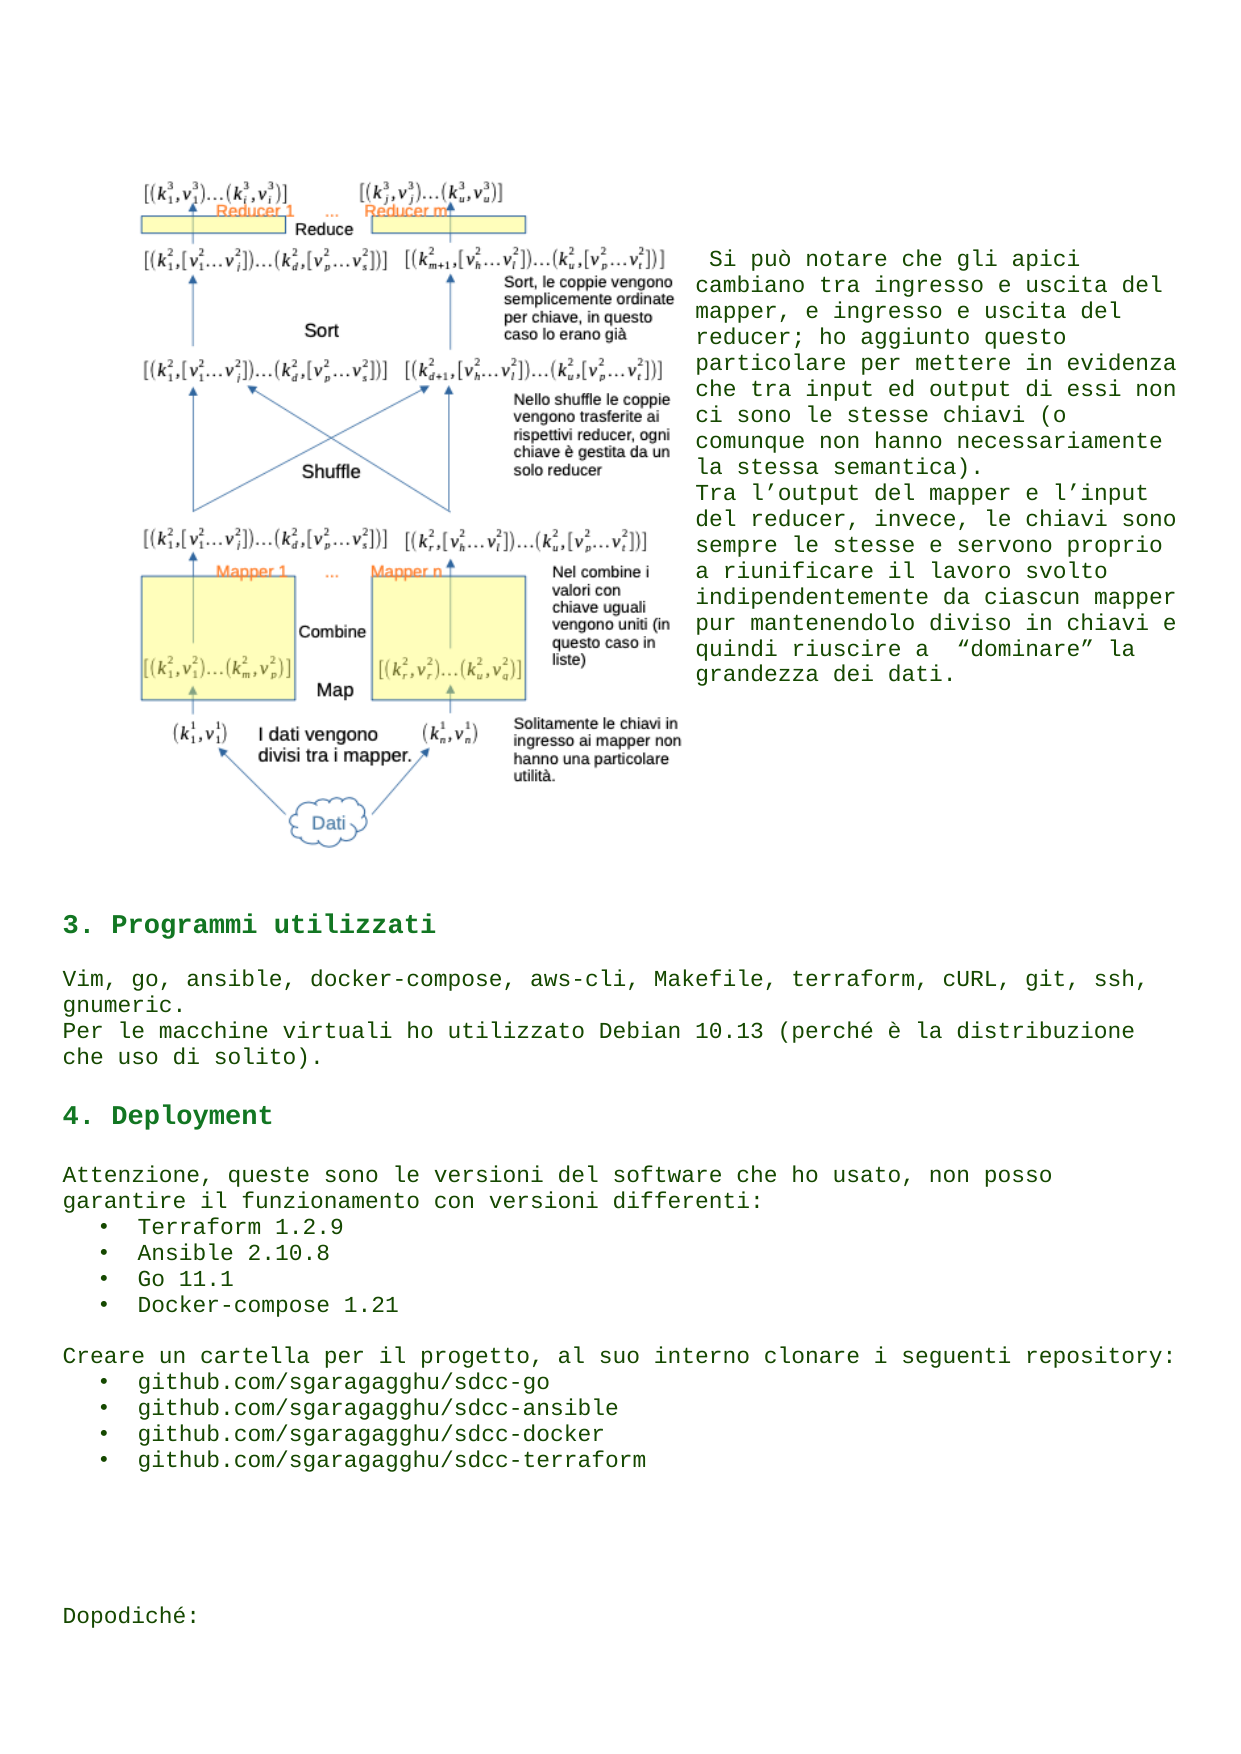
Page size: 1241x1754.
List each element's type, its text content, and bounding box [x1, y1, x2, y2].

picture [123, 162, 696, 865]
list github.com/sgaragagghu/sdcc-terraform [100, 1448, 1187, 1474]
text Creare un cartella per il progetto, al suo interno clonare i seguenti repository: [62, 1345, 1187, 1371]
text 3. Programmi utilizzati [62, 911, 1187, 941]
list github.com/sgaragagghu/sdcc-docker [100, 1423, 1187, 1448]
list github.com/sgaragagghu/sdcc-go [100, 1371, 1187, 1397]
list Go 11.1 [100, 1267, 1187, 1293]
text Tra l’output del mapper e l’input del reducer, invece, le chiavi sono sempre le stesse e servono proprio a riunificare il lavoro svolto indipendentemente da ciascun mapper pur mantenendolo diviso in chiavi e quindi riuscire a “dominare” la grandezza dei dati. [696, 481, 1187, 689]
text [62, 481, 123, 689]
list Ansible 2.10.8 [100, 1241, 1187, 1267]
text Vim, go, ansible, docker-compose, aws-cli, Makefile, terraform, cURL, git, ssh, gnumeric. Per le macchine virtuali ho utilizzato Debian 10.13 (perché è la distribuzione che uso di solito). [62, 967, 1187, 1071]
text Attenzione, queste sono le versioni del software che ho usato, non posso garantire il funzionamento con versioni differenti: [62, 1163, 1187, 1215]
text [62, 248, 123, 481]
list github.com/sgaragagghu/sdcc-ansible [100, 1397, 1187, 1423]
text Dopodiché: [62, 1604, 1187, 1630]
text Si può notare che gli apici cambiano tra ingresso e uscita del mapper, e ingresso e uscita del reducer; ho aggiunto questo particolare per mettere in evidenza che tra input ed output di essi non ci sono le stesse chiavi (o comunque non hanno necessariamente la stessa semantica). [696, 248, 1187, 481]
list Terraform 1.2.9 [100, 1215, 1187, 1241]
list Docker-compose 1.21 [100, 1293, 1187, 1319]
text 4. Deployment [62, 1102, 1187, 1132]
